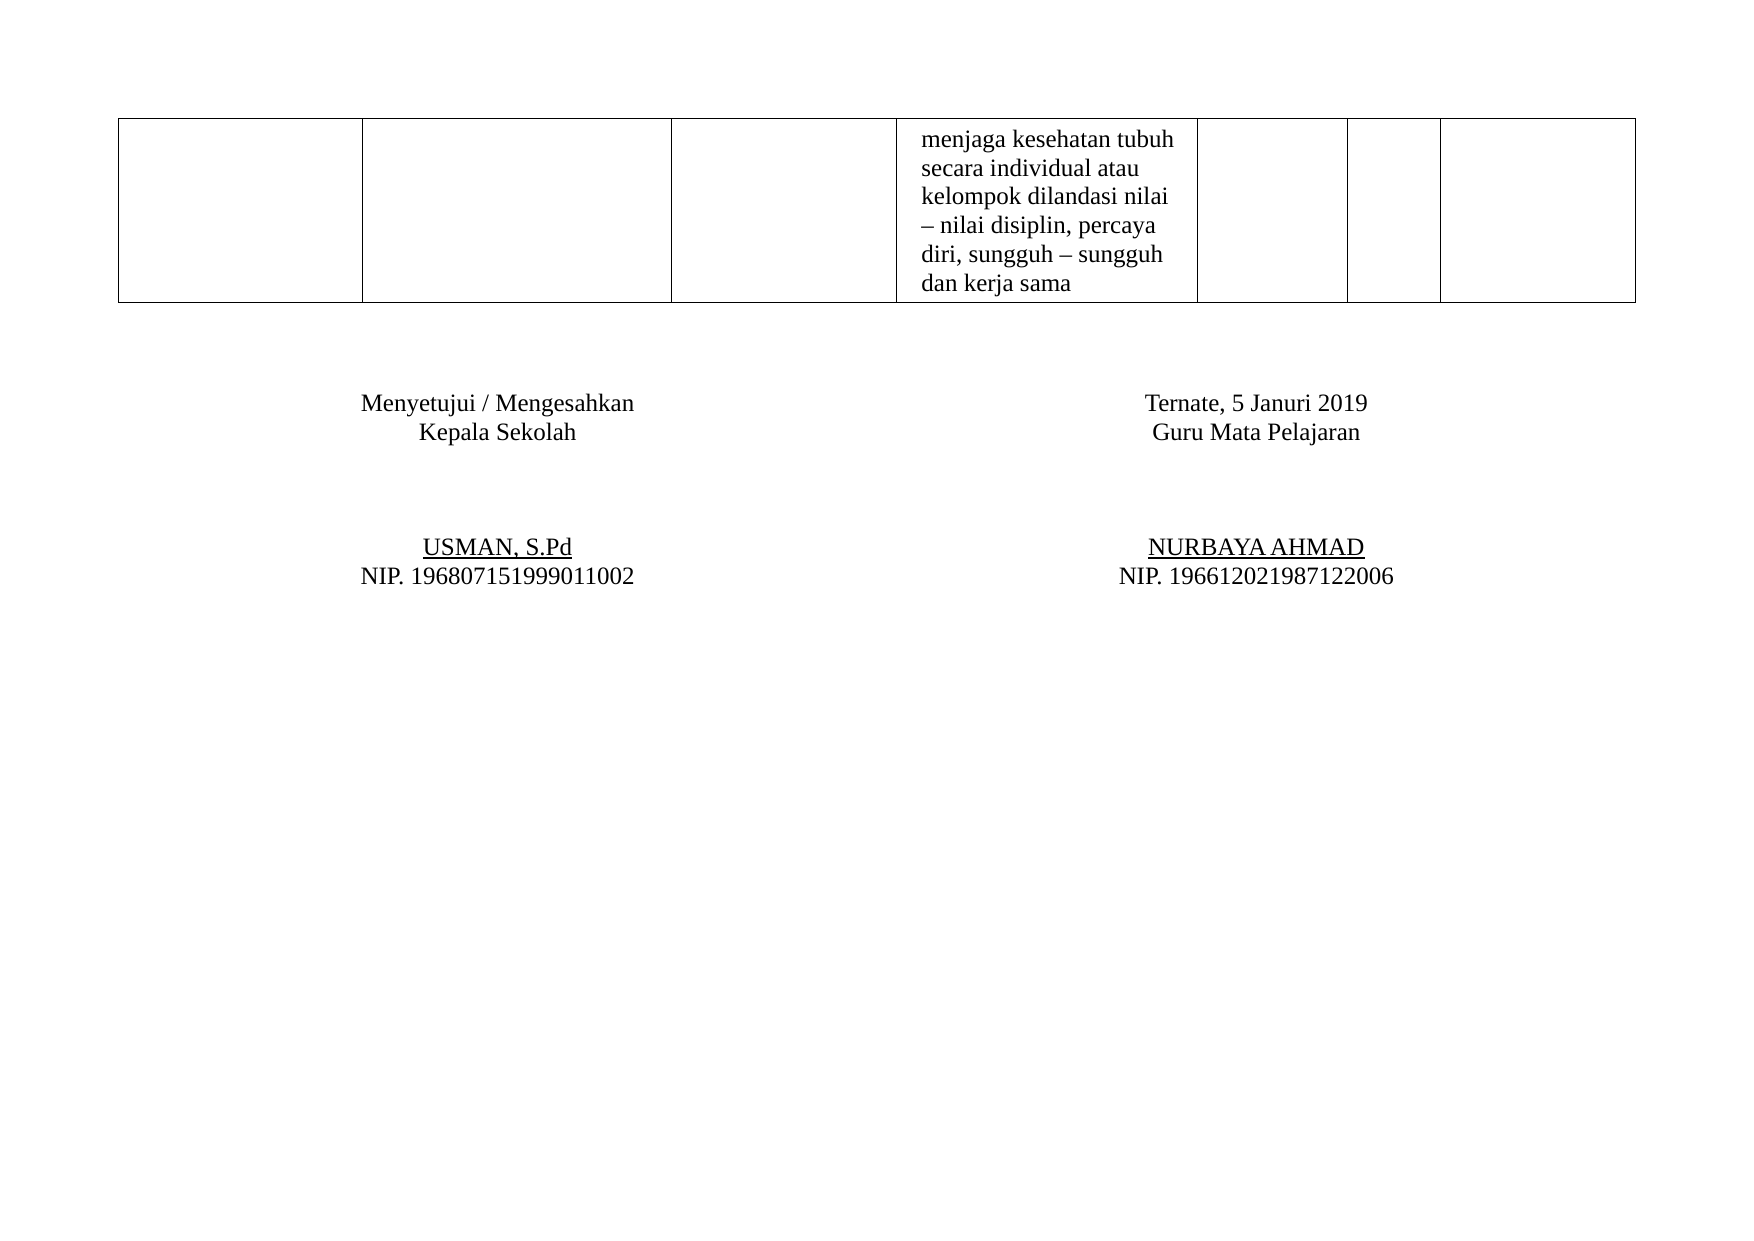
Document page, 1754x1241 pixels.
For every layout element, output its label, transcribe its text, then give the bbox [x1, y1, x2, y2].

table_cell [672, 119, 896, 302]
table_header Ternate, 5 Januri 2019 Guru Mata Pelajaran NURBAYA AHMAD NIP. 196612021987122006 [877, 389, 1635, 590]
table_cell [363, 119, 418, 302]
table_cell menjaga kesehatan tubuh secara individual atau kelompok dilandasi nilai – nilai disiplin, percaya diri, sungguh – sungguh dan kerja sama [897, 119, 1197, 302]
table_cell [1348, 119, 1440, 302]
table_cell [144, 119, 362, 302]
table_cell [418, 119, 671, 302]
table_cell [1441, 119, 1635, 302]
table_cell [1198, 119, 1347, 302]
table_header Menyetujui / Mengesahkan Kepala Sekolah USMAN, S.Pd NIP. 196807151999011002 [118, 389, 877, 590]
table_cell [119, 119, 144, 302]
